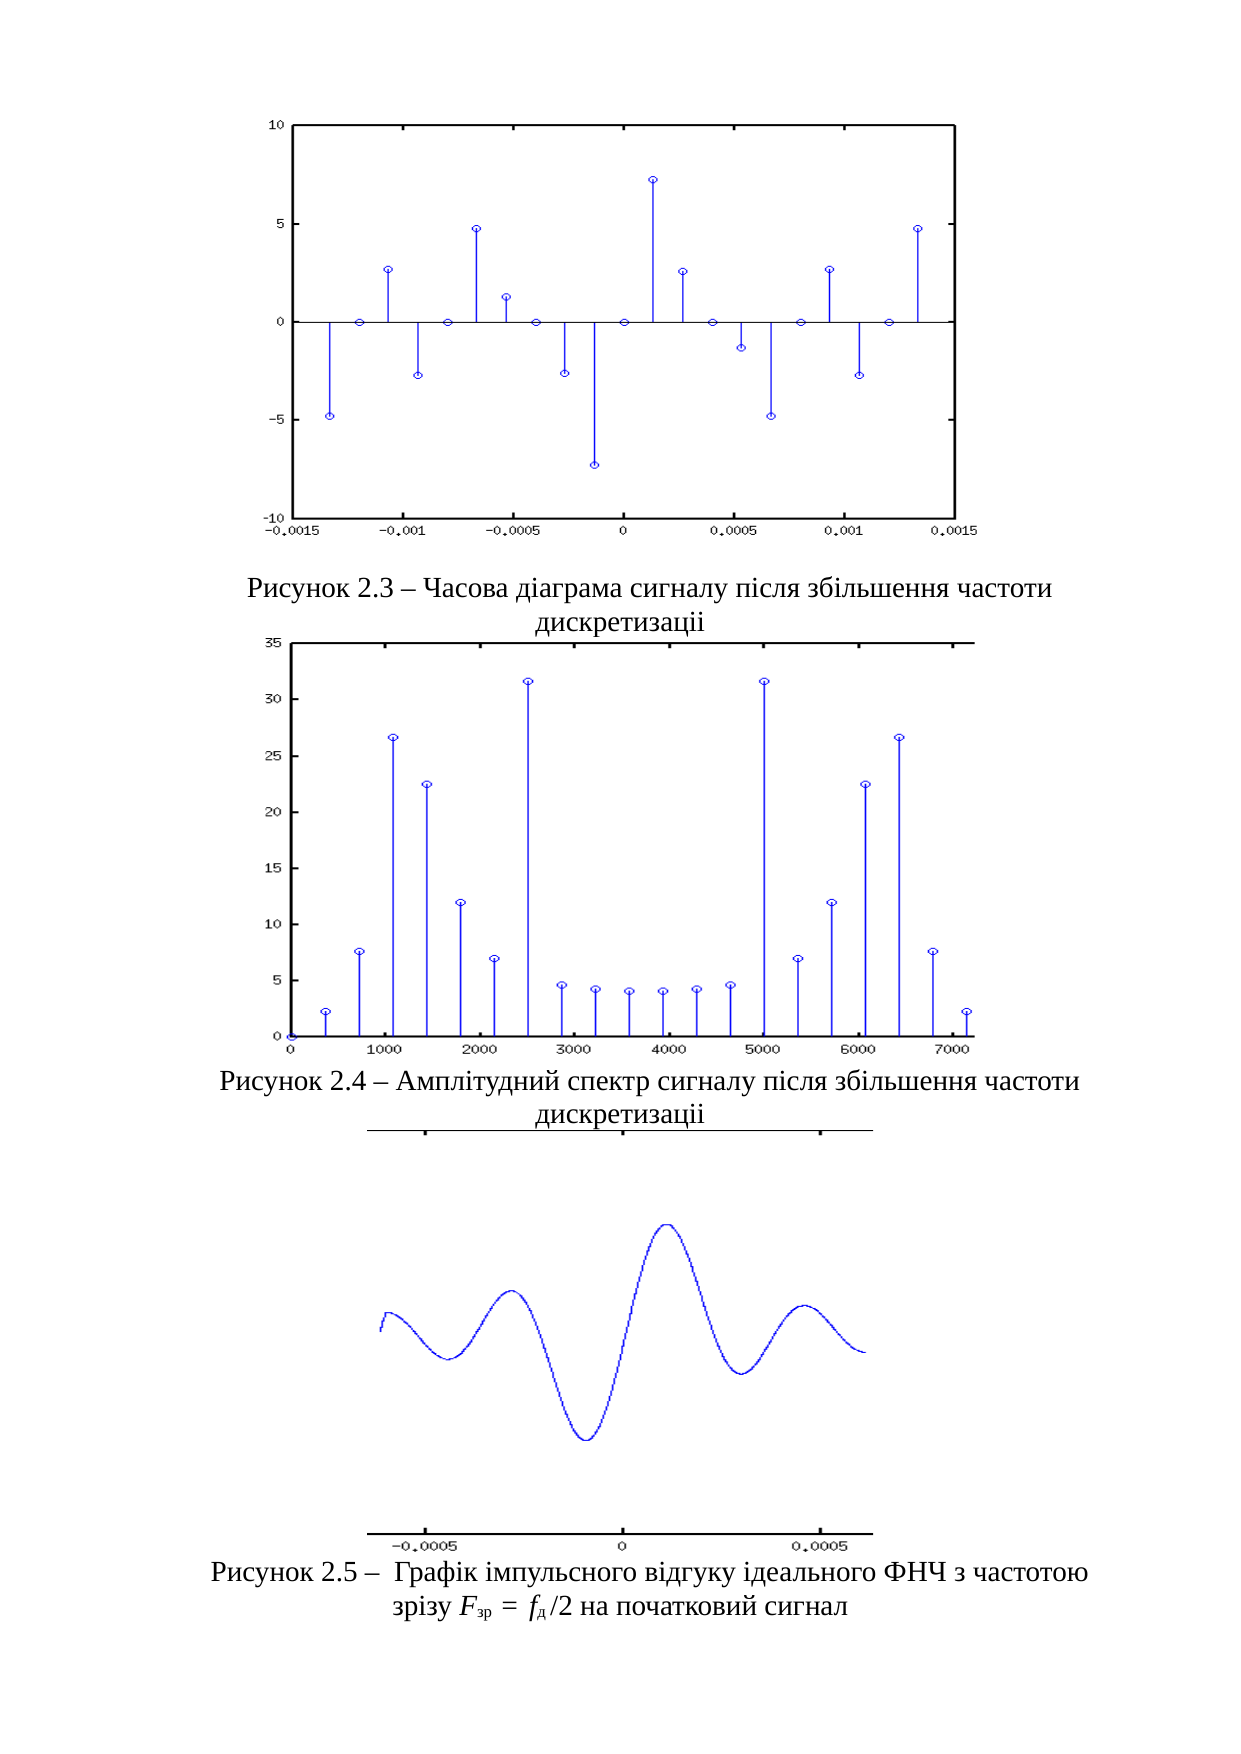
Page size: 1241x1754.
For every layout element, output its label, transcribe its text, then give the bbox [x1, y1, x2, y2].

text Рисунок 2.3 – Часова дiаграма сигналу пiсля збiльшення частоти дискретизацii [118, 570, 1122, 637]
picture [265, 637, 975, 1063]
picture [263, 118, 977, 537]
picture [367, 1130, 874, 1555]
text Рисунок 2.5 – Графік імпульсного відгуку ідеального ФНЧ з частотою зрізу Fзр = fд /2 на початковий сигнал [118, 1130, 1122, 1621]
text Рисунок 2.4 – Амплiтудний спектр сигналу пiсля збiльшення частоти дискретизацii [118, 671, 1122, 1130]
